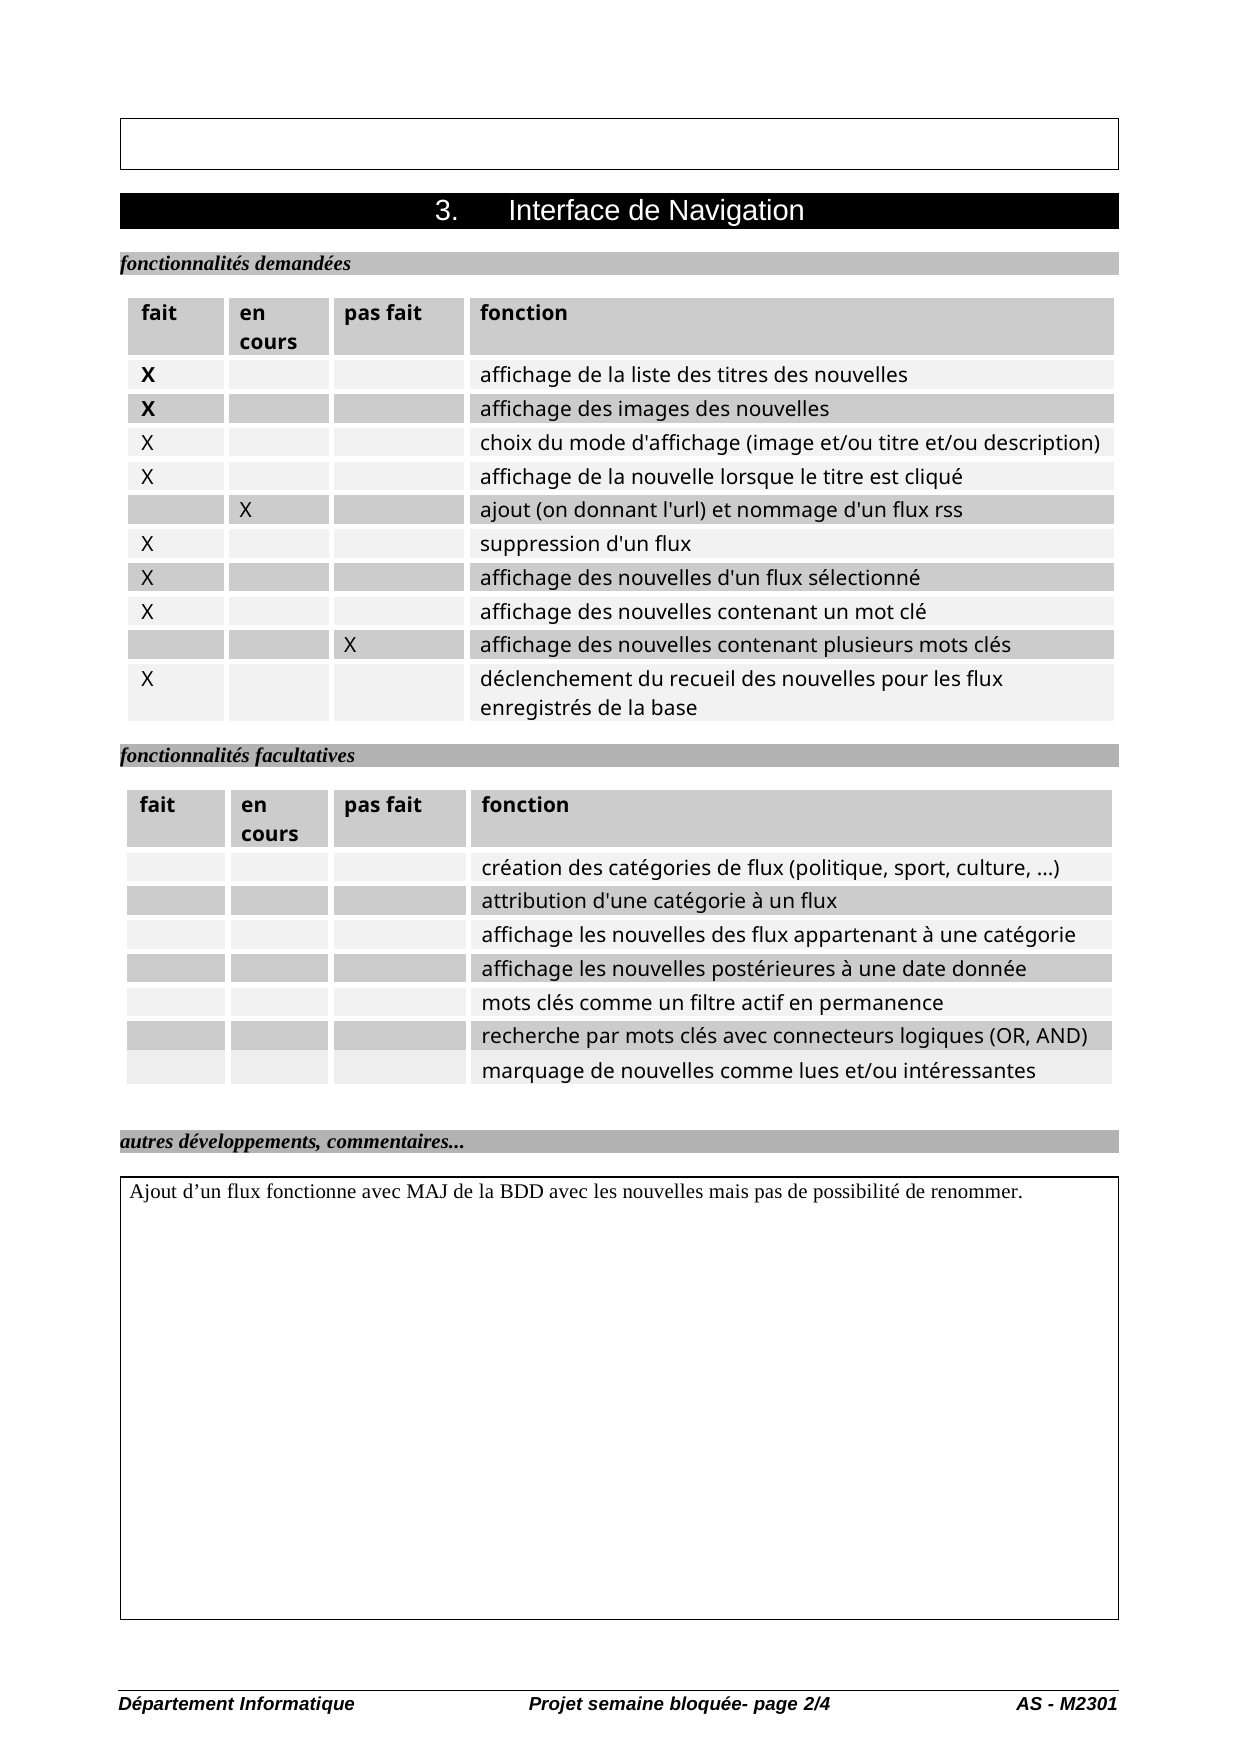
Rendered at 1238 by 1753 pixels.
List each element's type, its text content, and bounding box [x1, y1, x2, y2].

table_cell recherche par mots clés avec connecteurs logiques (OR, AND) [471, 1021, 1112, 1050]
table_cell [334, 1050, 466, 1084]
table_cell [229, 597, 329, 625]
table_cell affichage des nouvelles contenant plusieurs mots clés [470, 630, 1114, 659]
table_cell X [128, 394, 224, 423]
table_cell mots clés comme un filtre actif en permanence [471, 988, 1112, 1016]
table_cell affichage de la liste des titres des nouvelles [470, 360, 1114, 389]
table_header en cours [229, 298, 329, 355]
table_cell X [128, 664, 224, 721]
table_cell [127, 1050, 225, 1084]
table_cell [334, 886, 466, 915]
table_cell [231, 886, 328, 915]
table_cell X [229, 495, 329, 524]
table_cell [334, 563, 464, 591]
table_header fait [128, 298, 224, 355]
table_header pas fait [334, 790, 466, 847]
table_cell [334, 428, 464, 456]
table_cell X [128, 360, 224, 389]
table_cell [127, 886, 225, 915]
table_cell attribution d'une catégorie à un flux [471, 886, 1112, 915]
table_cell [128, 495, 224, 524]
table_cell [229, 529, 329, 558]
table_cell [334, 394, 464, 423]
table_cell choix du mode d'affichage (image et/ou titre et/ou description) [470, 428, 1114, 456]
table_cell [334, 462, 464, 490]
text fonctionnalités demandées [120, 252, 1119, 275]
table_cell [127, 853, 225, 881]
table_cell [128, 630, 224, 659]
table_header en cours [231, 790, 328, 847]
list Interface de Navigation [120, 193, 1119, 228]
table_header fait [127, 790, 225, 847]
table_header fonction [470, 298, 1114, 355]
table_cell affichage les nouvelles des flux appartenant à une catégorie [471, 920, 1112, 949]
table_cell [231, 1021, 328, 1050]
table_header fonction [471, 790, 1112, 847]
table_cell affichage les nouvelles postérieures à une date donnée [471, 954, 1112, 982]
table_cell [231, 954, 328, 982]
table_cell affichage des images des nouvelles [470, 394, 1114, 423]
table_cell marquage de nouvelles comme lues et/ou intéressantes [471, 1050, 1112, 1084]
table_cell [127, 1021, 225, 1050]
table_header pas fait [334, 298, 464, 355]
table_cell [334, 988, 466, 1016]
text Ajout d’un flux fonctionne avec MAJ de la BDD avec les nouvelles mais pas de possibilité de renommer. [121, 1178, 1118, 1203]
table_cell [127, 954, 225, 982]
table_cell [334, 954, 466, 982]
table_cell X [128, 597, 224, 625]
table_cell X [128, 563, 224, 591]
table_cell [334, 664, 464, 721]
table_cell affichage de la nouvelle lorsque le titre est cliqué [470, 462, 1114, 490]
table_cell X [334, 630, 464, 659]
table_cell [229, 394, 329, 423]
table_cell [334, 597, 464, 625]
table_cell [334, 920, 466, 949]
table_cell [127, 920, 225, 949]
table_cell [334, 1021, 466, 1050]
table_cell [334, 360, 464, 389]
table_cell X [128, 428, 224, 456]
table_cell [231, 1050, 328, 1084]
table_cell [229, 360, 329, 389]
table_cell déclenchement du recueil des nouvelles pour les flux enregistrés de la base [470, 664, 1114, 721]
table_cell [229, 630, 329, 659]
text fonctionnalités facultatives [120, 744, 1119, 767]
table_cell création des catégories de flux (politique, sport, culture, ...) [471, 853, 1112, 881]
table_cell [229, 428, 329, 456]
table_cell ajout (on donnant l'url) et nommage d'un flux rss [470, 495, 1114, 524]
table_cell [231, 988, 328, 1016]
table_cell [229, 563, 329, 591]
table_cell [334, 529, 464, 558]
table_cell [229, 664, 329, 721]
table_cell suppression d'un flux [470, 529, 1114, 558]
text autres développements, commentaires... [120, 1130, 1119, 1153]
table_cell X [128, 529, 224, 558]
table_cell [231, 920, 328, 949]
table_cell X [128, 462, 224, 490]
table_cell [127, 988, 225, 1016]
table_cell [334, 853, 466, 881]
table_cell [229, 462, 329, 490]
table_cell affichage des nouvelles d'un flux sélectionné [470, 563, 1114, 591]
table_cell affichage des nouvelles contenant un mot clé [470, 597, 1114, 625]
table_cell [334, 495, 464, 524]
table_cell [231, 853, 328, 881]
